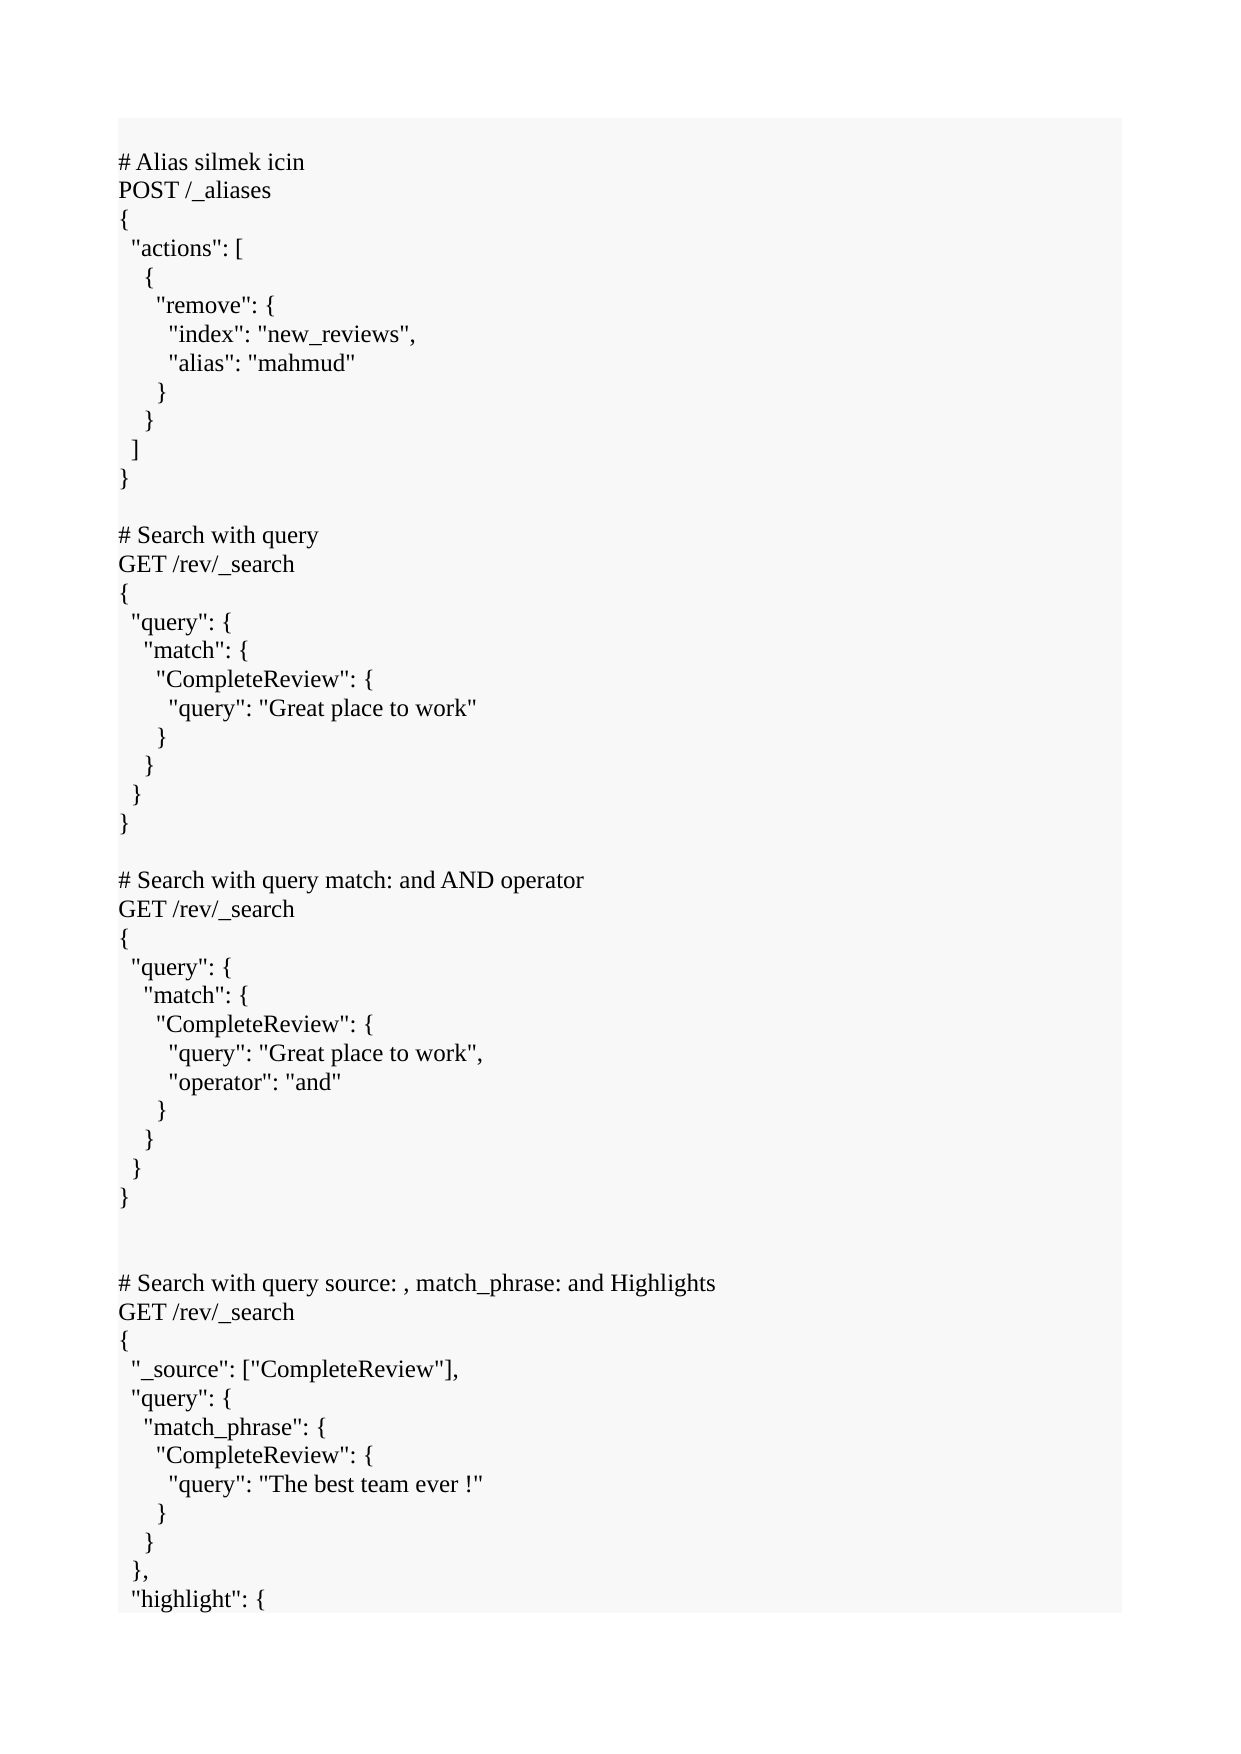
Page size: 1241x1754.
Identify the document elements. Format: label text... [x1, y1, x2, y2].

text "query": { [118, 607, 1122, 636]
text } [118, 377, 1122, 406]
text "query": { [118, 952, 1122, 981]
text GET /rev/_search [118, 549, 1122, 578]
text "remove": { [118, 291, 1122, 319]
text "index": "new_reviews", [118, 319, 1122, 348]
text { [118, 204, 1122, 233]
text "alias": "mahmud" [118, 348, 1122, 377]
text } [118, 1096, 1122, 1124]
text } [118, 463, 1122, 492]
text # Alias silmek icin [118, 147, 1122, 176]
text "CompleteReview": { [118, 664, 1122, 693]
text "operator": "and" [118, 1067, 1122, 1096]
text } [118, 751, 1122, 779]
text "query": { [118, 1383, 1122, 1412]
text # Search with query [118, 521, 1122, 549]
text # Search with query source: , match_phrase: and Highlights [118, 1268, 1122, 1297]
text "_source": ["CompleteReview"], [118, 1354, 1122, 1383]
text } [118, 1124, 1122, 1153]
text "match": { [118, 636, 1122, 664]
text { [118, 578, 1122, 607]
text { [118, 1326, 1122, 1354]
text { [118, 262, 1122, 291]
text "highlight": { [118, 1584, 1122, 1613]
text "CompleteReview": { [118, 1441, 1122, 1469]
text "query": "Great place to work" [118, 693, 1122, 722]
text "query": "Great place to work", [118, 1038, 1122, 1067]
text "query": "The best team ever !" [118, 1469, 1122, 1498]
text "actions": [ [118, 233, 1122, 262]
text ] [118, 434, 1122, 463]
text "match": { [118, 981, 1122, 1009]
text } [118, 779, 1122, 808]
text GET /rev/_search [118, 894, 1122, 923]
text } [118, 1527, 1122, 1556]
text POST /_aliases [118, 176, 1122, 204]
text } [118, 406, 1122, 434]
text } [118, 1182, 1122, 1211]
text "match_phrase": { [118, 1412, 1122, 1441]
text { [118, 923, 1122, 952]
text "CompleteReview": { [118, 1009, 1122, 1038]
text } [118, 722, 1122, 751]
text # Search with query match: and AND operator [118, 866, 1122, 894]
text } [118, 1498, 1122, 1527]
text } [118, 808, 1122, 837]
text GET /rev/_search [118, 1297, 1122, 1326]
text }, [118, 1556, 1122, 1584]
text } [118, 1153, 1122, 1182]
